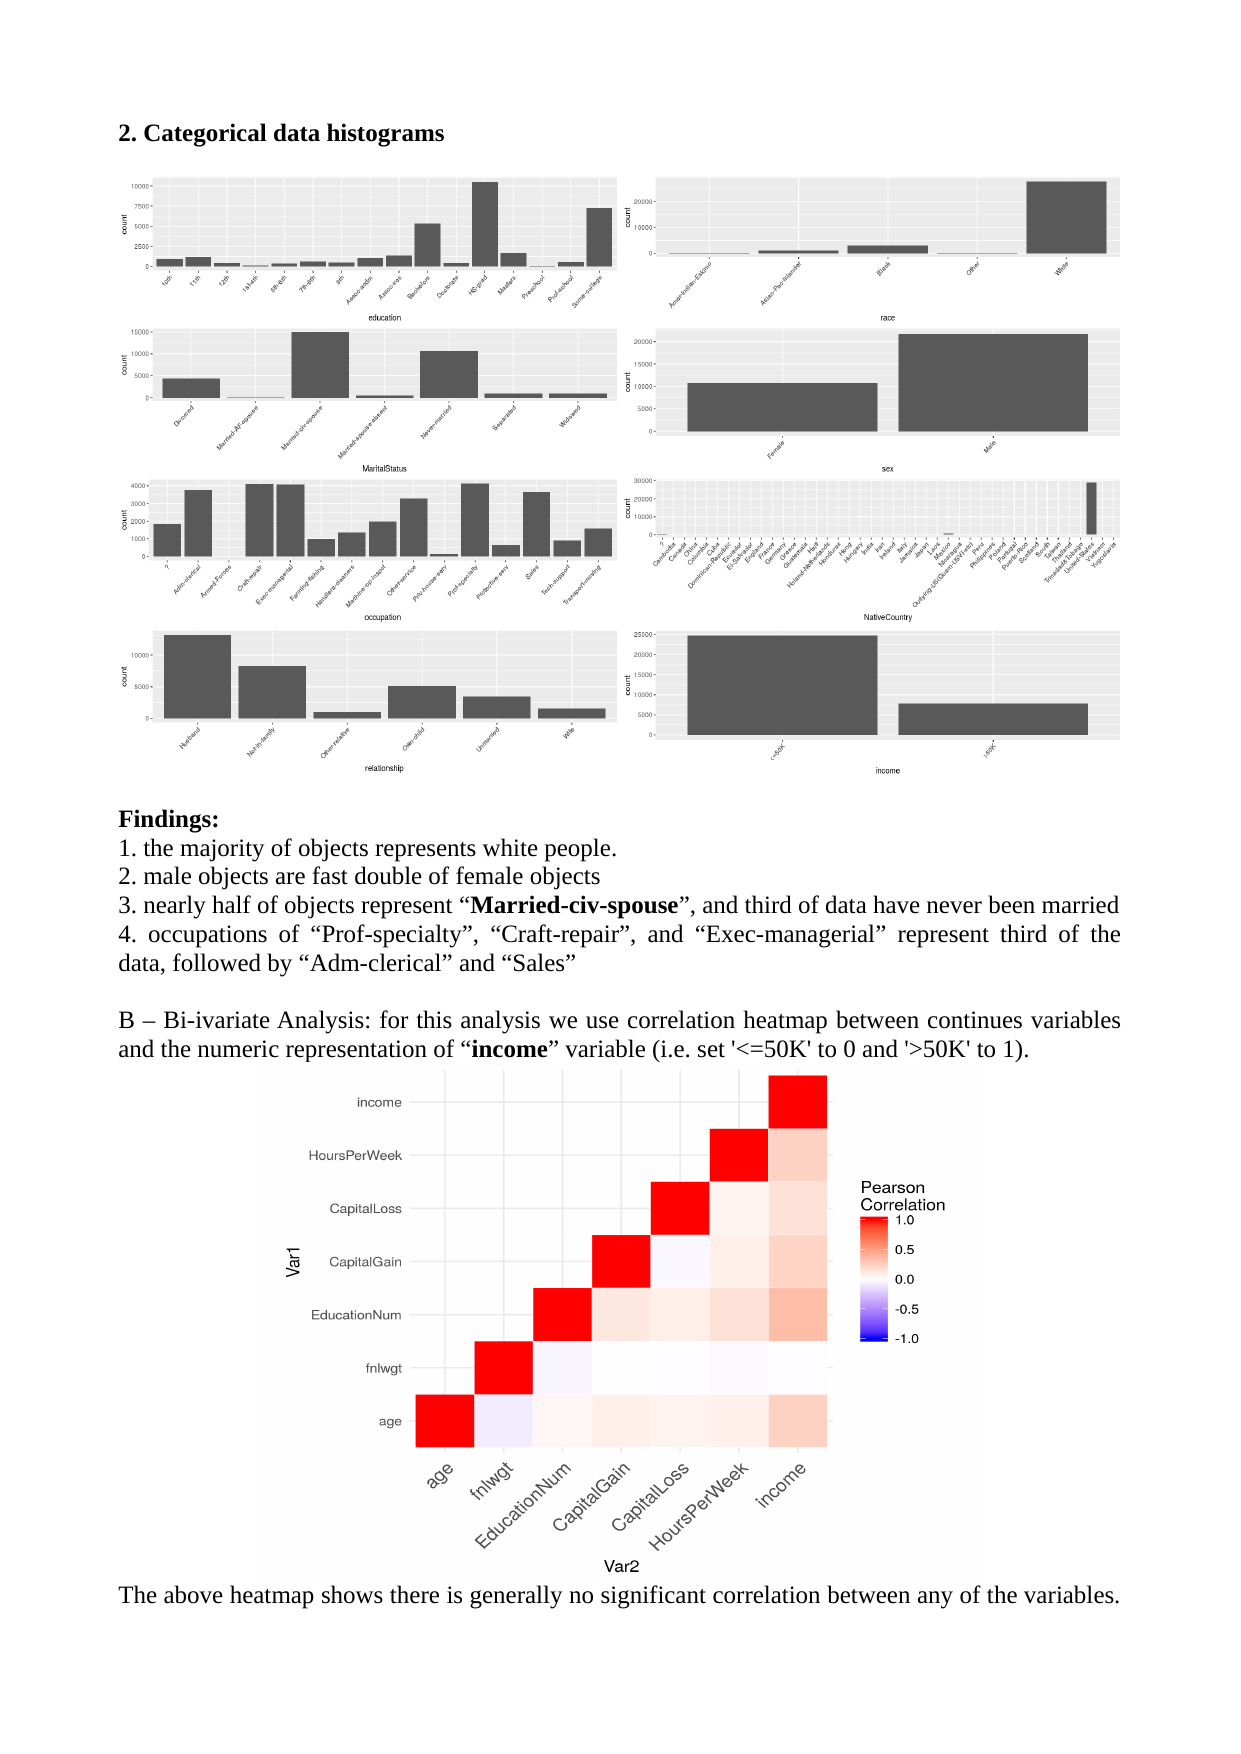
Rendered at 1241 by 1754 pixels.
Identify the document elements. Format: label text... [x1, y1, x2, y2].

text 1. the majority of objects represents white people. [118, 833, 1122, 861]
text Findings: [118, 804, 1122, 833]
text The above heatmap shows there is generally no significant correlation between any of the variables. [118, 1580, 1122, 1609]
text 4. occupations of “Prof-specialty”, “Craft-repair”, and “Exec-managerial” represent third of the data, followed by “Adm-clerical” and “Sales” [118, 919, 1122, 976]
text 3. nearly half of objects represent “Married-civ-spouse”, and third of data have never been married [118, 890, 1122, 919]
text 2. Categorical data histograms [118, 118, 1122, 147]
text B – Bi-ivariate Analysis: for this analysis we use correlation heatmap between continues variables and the numeric representation of “income” variable (i.e. set '<=50K' to 0 and '>50K' to 1). [118, 1005, 1122, 1063]
picture [118, 175, 1123, 776]
picture [256, 1062, 984, 1580]
text 2. male objects are fast double of female objects [118, 861, 1122, 890]
